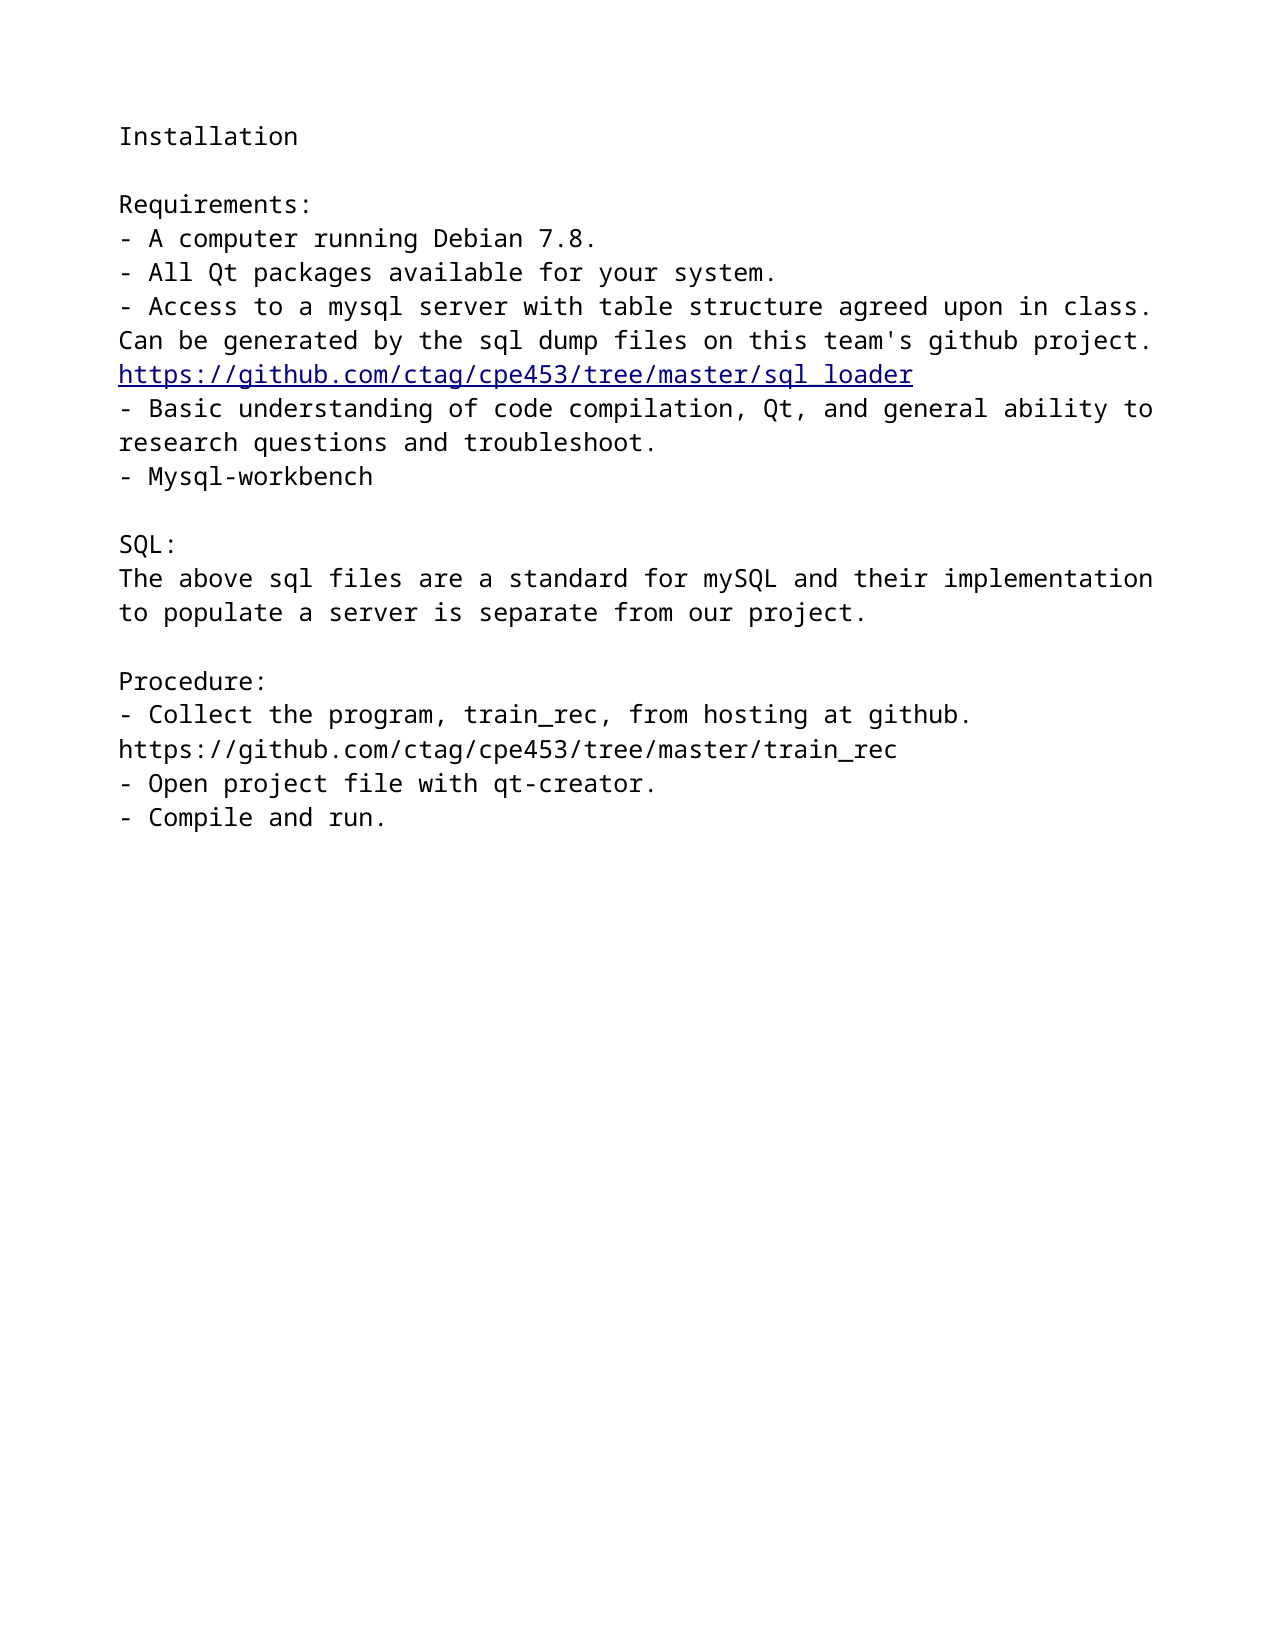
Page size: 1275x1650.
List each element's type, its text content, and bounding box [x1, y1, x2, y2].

text - All Qt packages available for your system. [118, 254, 1157, 288]
text - Compile and run. [118, 799, 1157, 833]
text Procedure: [118, 663, 1157, 697]
text https://github.com/ctag/cpe453/tree/master/train_rec [118, 731, 1157, 765]
text - Basic understanding of code compilation, Qt, and general ability to research questions and troubleshoot. [118, 391, 1157, 459]
text - Open project file with qt-creator. [118, 765, 1157, 799]
text The above sql files are a standard for mySQL and their implementation to populate a server is separate from our project. [118, 561, 1157, 629]
text Requirements: [118, 186, 1157, 220]
text https://github.com/ctag/cpe453/tree/master/sql_loader [118, 357, 1157, 391]
text Can be generated by the sql dump files on this team's github project. [118, 322, 1157, 357]
text - Mysql-workbench [118, 459, 1157, 493]
text Installation [118, 118, 1157, 152]
text SQL: [118, 527, 1157, 561]
text - A computer running Debian 7.8. [118, 220, 1157, 254]
text - Collect the program, train_rec, from hosting at github. [118, 697, 1157, 731]
text - Access to a mysql server with table structure agreed upon in class. [118, 288, 1157, 322]
